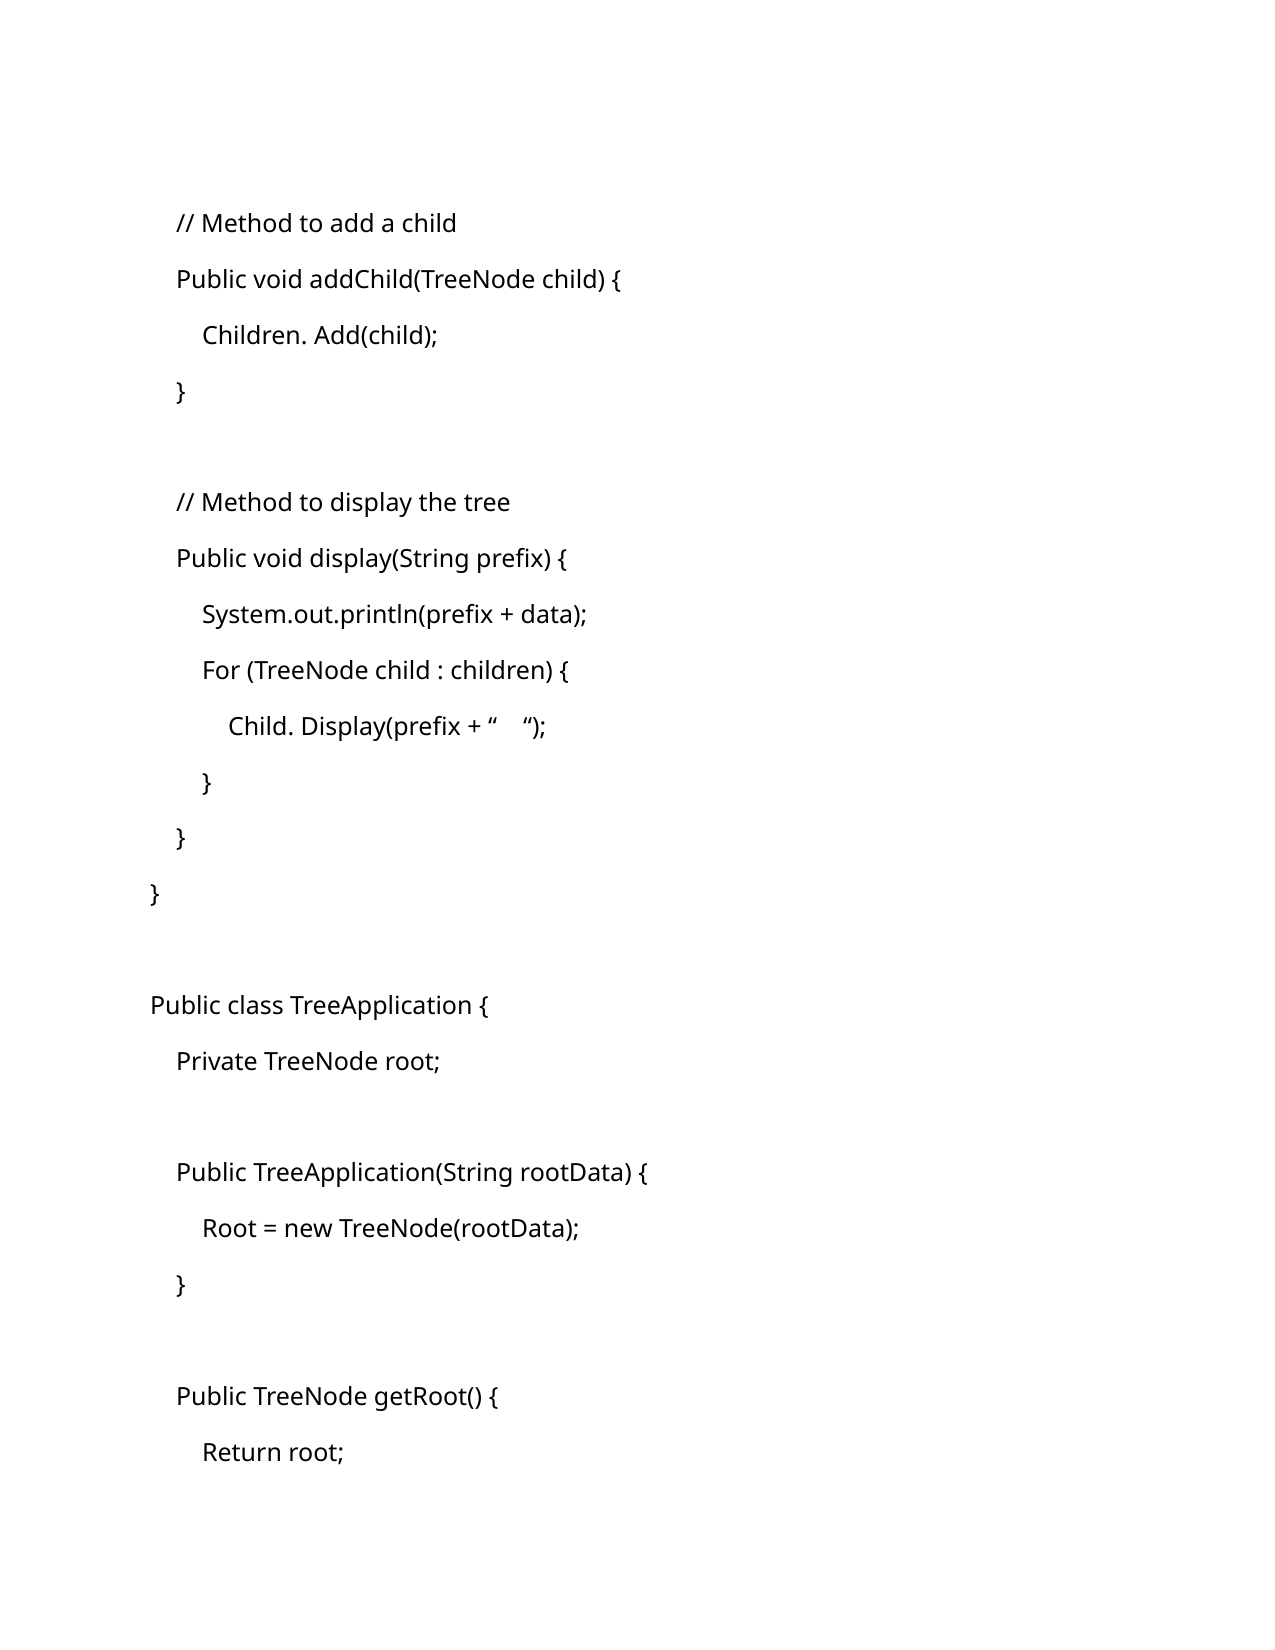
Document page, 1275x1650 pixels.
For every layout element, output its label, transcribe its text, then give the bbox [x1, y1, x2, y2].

text Public void display(String prefix) { [150, 541, 1125, 575]
text Root = new TreeNode(rootData); [150, 1211, 1125, 1245]
text } [150, 820, 1125, 854]
text // Method to add a child [150, 206, 1125, 240]
text Return root; [150, 1434, 1125, 1468]
text } [150, 764, 1125, 798]
text } [150, 876, 1125, 910]
text For (TreeNode child : children) { [150, 652, 1125, 687]
text Children. Add(child); [150, 317, 1125, 352]
text } [150, 1267, 1125, 1301]
text Private TreeNode root; [150, 1043, 1125, 1077]
text Public void addChild(TreeNode child) { [150, 262, 1125, 296]
text Public TreeApplication(String rootData) { [150, 1155, 1125, 1189]
text Public class TreeApplication { [150, 987, 1125, 1022]
text } [150, 373, 1125, 407]
text Child. Display(prefix + “ “); [150, 708, 1125, 742]
text Public TreeNode getRoot() { [150, 1378, 1125, 1412]
text System.out.println(prefix + data); [150, 597, 1125, 631]
text // Method to display the tree [150, 485, 1125, 519]
